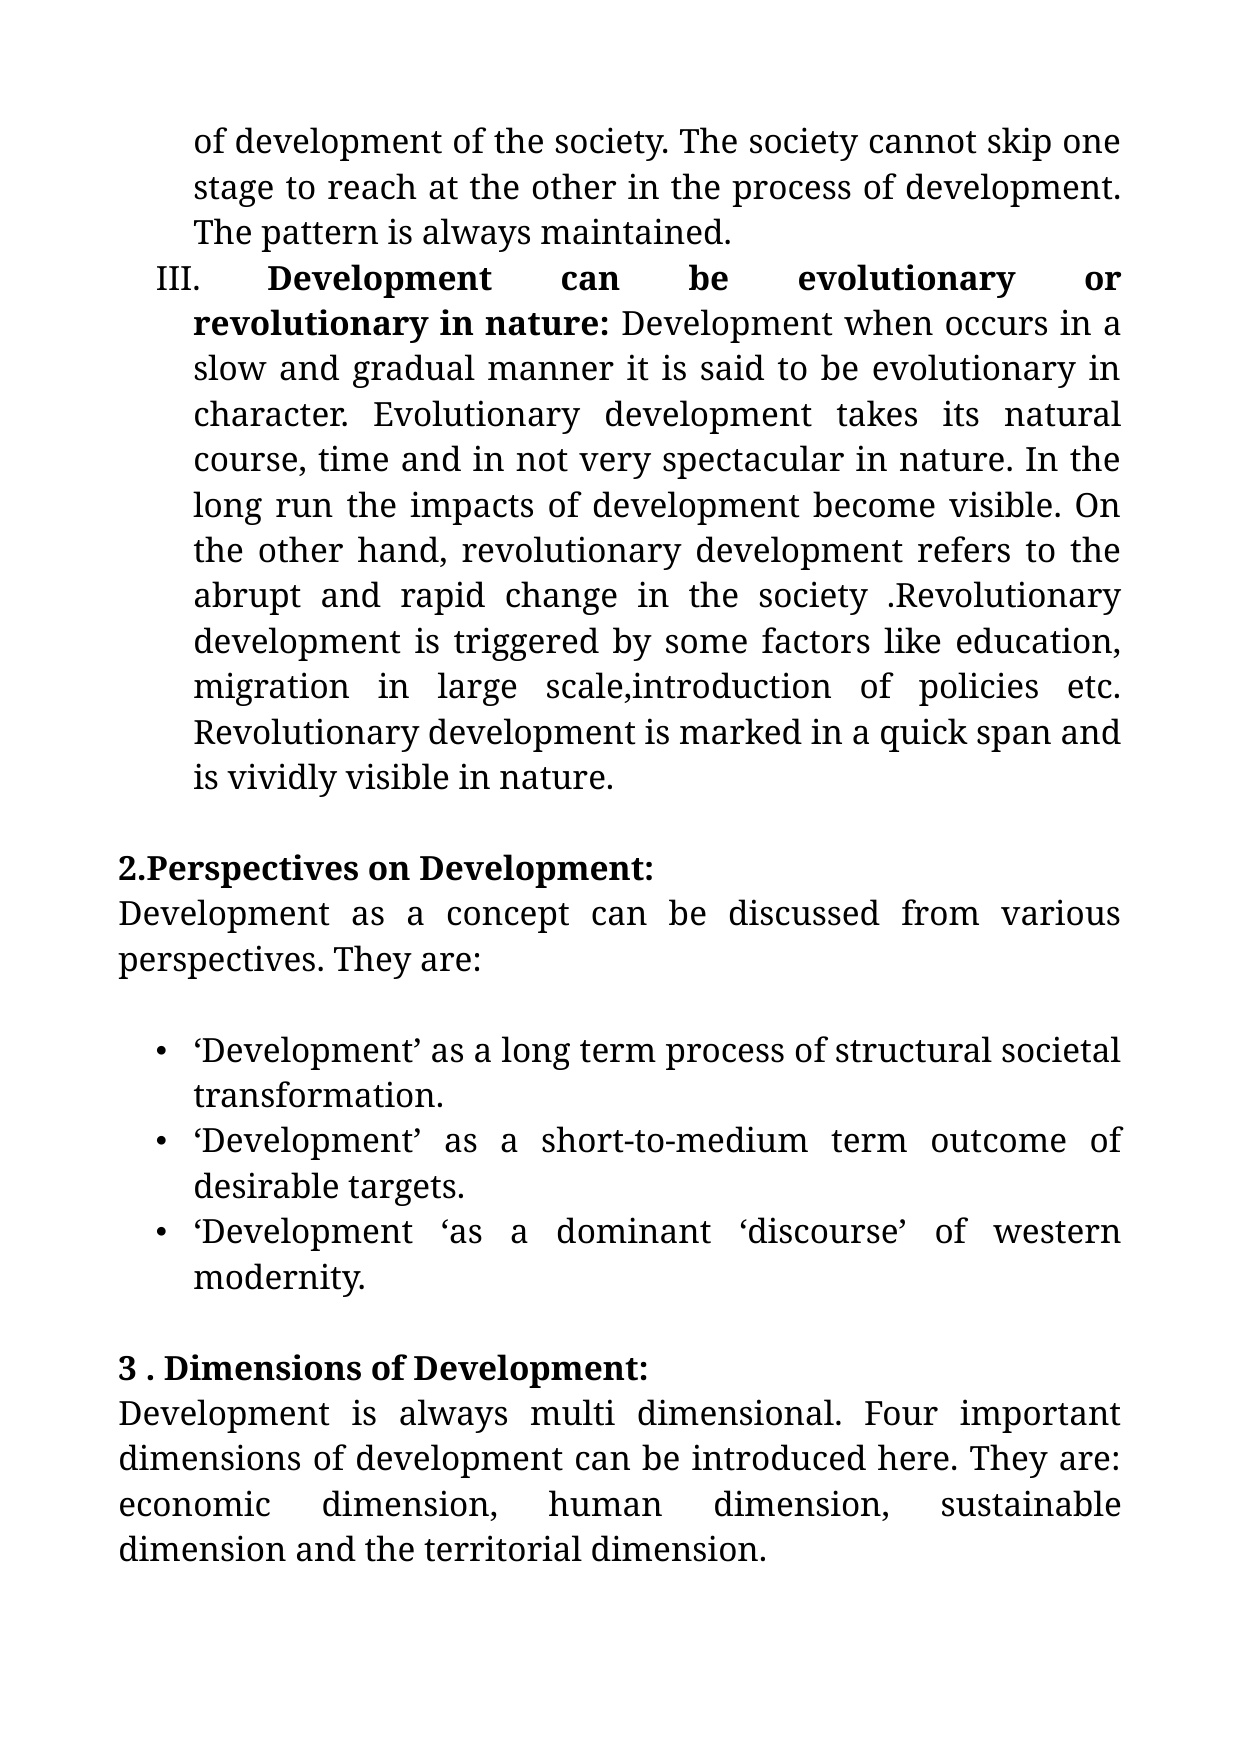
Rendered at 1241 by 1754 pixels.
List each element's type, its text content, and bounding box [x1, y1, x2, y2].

list ‘Development’ as a long term process of structural societal transformation. [156, 1026, 1122, 1117]
list ‘Development’ as a short-to-medium term outcome of desirable targets. [156, 1117, 1122, 1208]
list ‘Development ‘as a dominant ‘discourse’ of western modernity. [156, 1208, 1122, 1299]
text 2.Perspectives on Development: [118, 845, 1122, 890]
text 3 . Dimensions of Development: [118, 1344, 1122, 1390]
list Development can be evolutionary or revolutionary in nature: Development when occurs in a slow and gradual manner it is said to be evolutionary in character. Evolutionary development takes its natural course, time and in not very spectacular in nature. In the long run the impacts of development become visible. On the other hand, revolutionary development refers to the abrupt and rapid change in the society .Revolutionary development is triggered by some factors like education, migration in large scale,introduction of policies etc. Revolutionary development is marked in a quick span and is vividly visible in nature. [156, 254, 1122, 799]
list of development of the society. The society cannot skip one stage to reach at the other in the process of development. The pattern is always maintained. [156, 118, 1122, 254]
text Development as a concept can be discussed from various perspectives. They are: [118, 890, 1122, 981]
text Development is always multi dimensional. Four important dimensions of development can be introduced here. They are: economic dimension, human dimension, sustainable dimension and the territorial dimension. [118, 1390, 1122, 1571]
